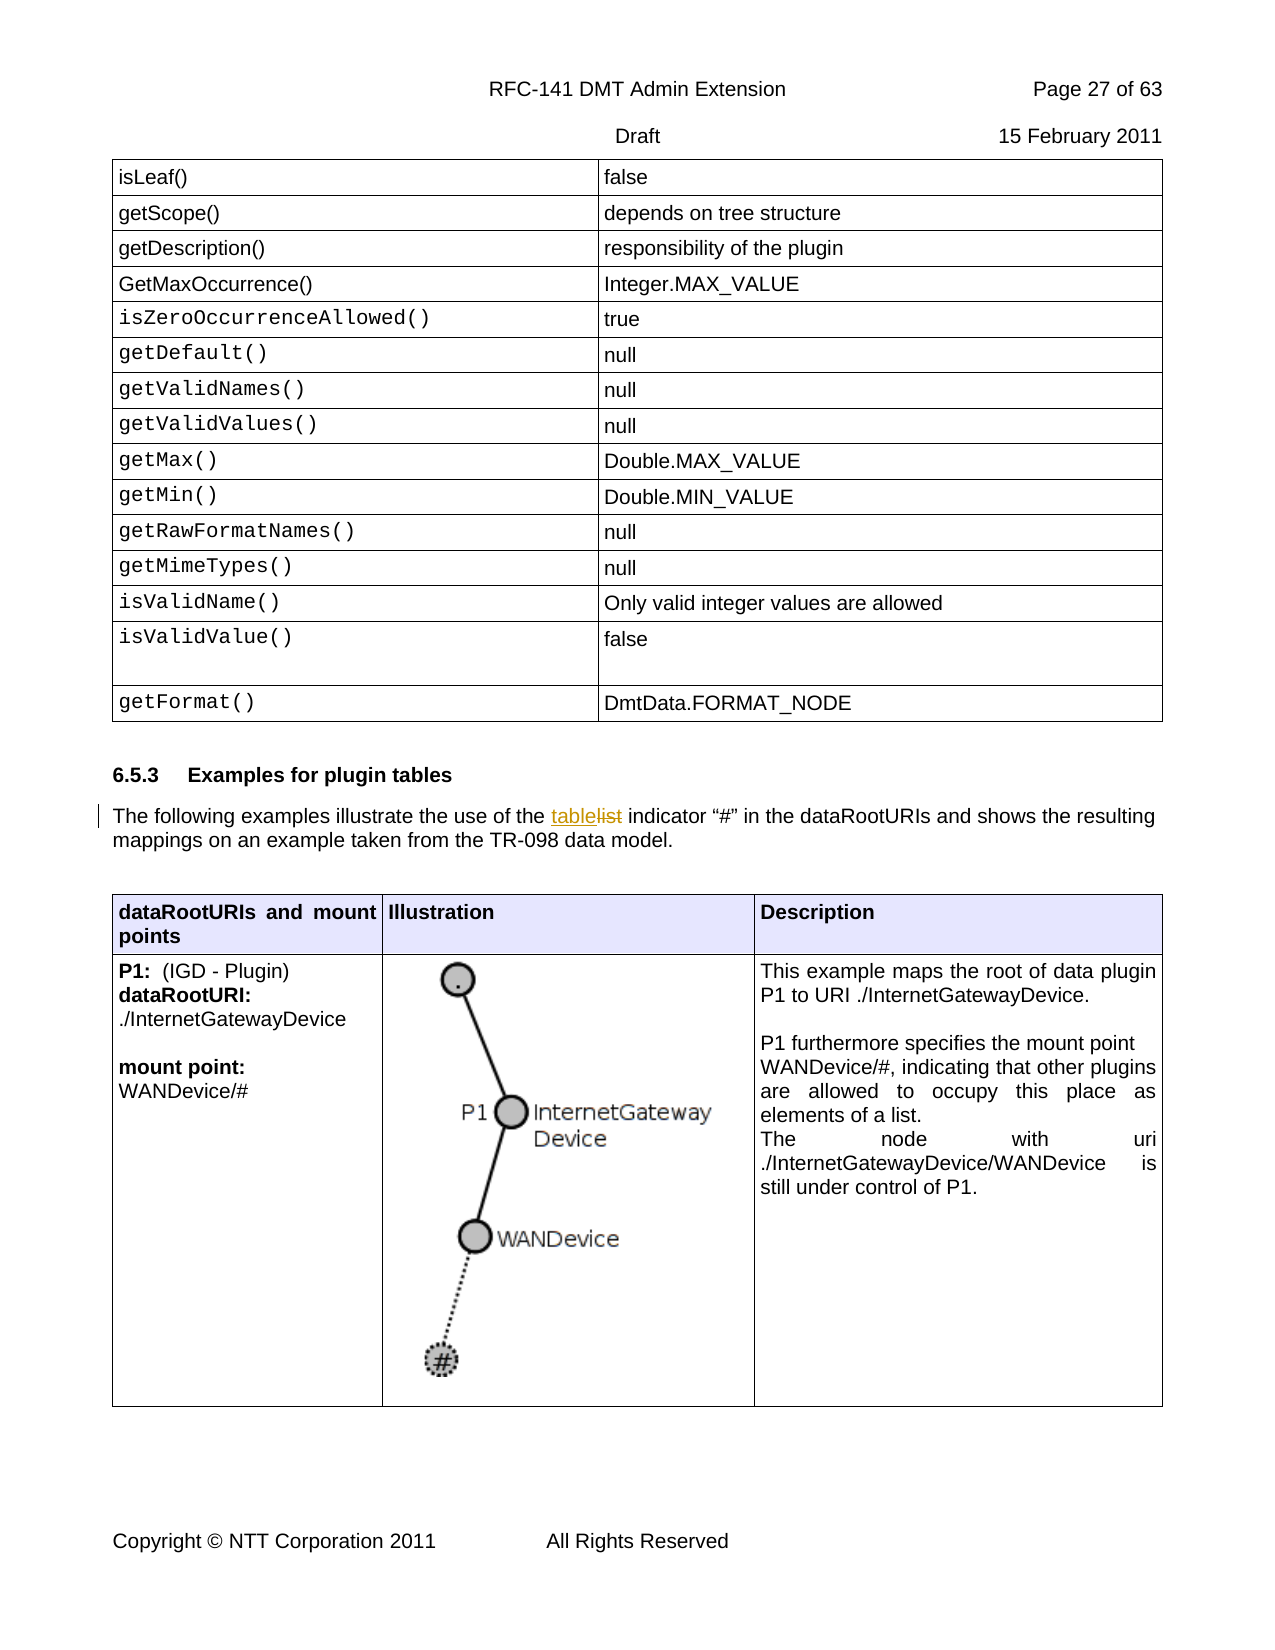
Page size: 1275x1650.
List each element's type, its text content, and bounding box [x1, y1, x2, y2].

table_cell getMax() [113, 444, 598, 479]
table_cell getScope() [113, 196, 598, 230]
table_header dataRootURIs and mount points [113, 895, 382, 953]
table_header Illustration [383, 895, 754, 953]
table_cell isLeaf() [113, 160, 598, 194]
table_cell responsibility of the plugin [599, 231, 1162, 266]
table_cell null [599, 409, 1162, 443]
table_cell getValidNames() [113, 373, 598, 408]
table_cell null [599, 515, 1162, 550]
table_cell isValidName() [113, 586, 598, 621]
text The following examples illustrate the use of the table indicator “#” in the dataRootURIs and shows the resulting mappings on an example taken from the TR-098 data model. [112, 804, 1162, 852]
table_cell isZeroOccurrenceAllowed() [113, 302, 598, 337]
table_cell null [599, 373, 1162, 408]
table_cell null [599, 338, 1162, 372]
table_cell depends on tree structure [599, 196, 1162, 230]
table_cell DmtData.FORMAT_NODE [599, 686, 1162, 721]
table_cell getValidValues() [113, 409, 598, 443]
table_cell getDefault() [113, 338, 598, 372]
table_cell [383, 955, 754, 1406]
table_cell getDescription() [113, 231, 598, 266]
table_cell getMimeTypes() [113, 551, 598, 585]
table_cell Double.MIN_VALUE [599, 480, 1162, 514]
table_cell GetMaxOccurrence() [113, 267, 598, 301]
table_cell true [599, 302, 1162, 337]
table_cell Integer.MAX_VALUE [599, 267, 1162, 301]
picture [424, 959, 713, 1377]
table_cell Only valid integer values are allowed [599, 586, 1162, 621]
table_cell This example maps the root of data plugin P1 to URI ./InternetGatewayDevice. P1 furthermore specifies the mount point WANDevice/#, indicating that other plugins are allowed to occupy this place as elements of a list. The node with uri ./InternetGatewayDevice/WANDevice is still under control of P1. [755, 955, 1162, 1406]
table_cell P1: (IGD - Plugin) dataRootURI: ./InternetGatewayDevice mount point: WANDevice/# [113, 955, 382, 1406]
table_header Description [755, 895, 1162, 953]
table_cell false [599, 160, 1162, 194]
table_cell getMin() [113, 480, 598, 514]
table_cell Double.MAX_VALUE [599, 444, 1162, 479]
subtitle Examples for plugin tables [112, 763, 1162, 787]
table_cell false [599, 622, 1162, 685]
table_cell getRawFormatNames() [113, 515, 598, 550]
table_cell null [599, 551, 1162, 585]
table_cell getFormat() [113, 686, 598, 721]
table_cell isValidValue() [113, 622, 598, 685]
